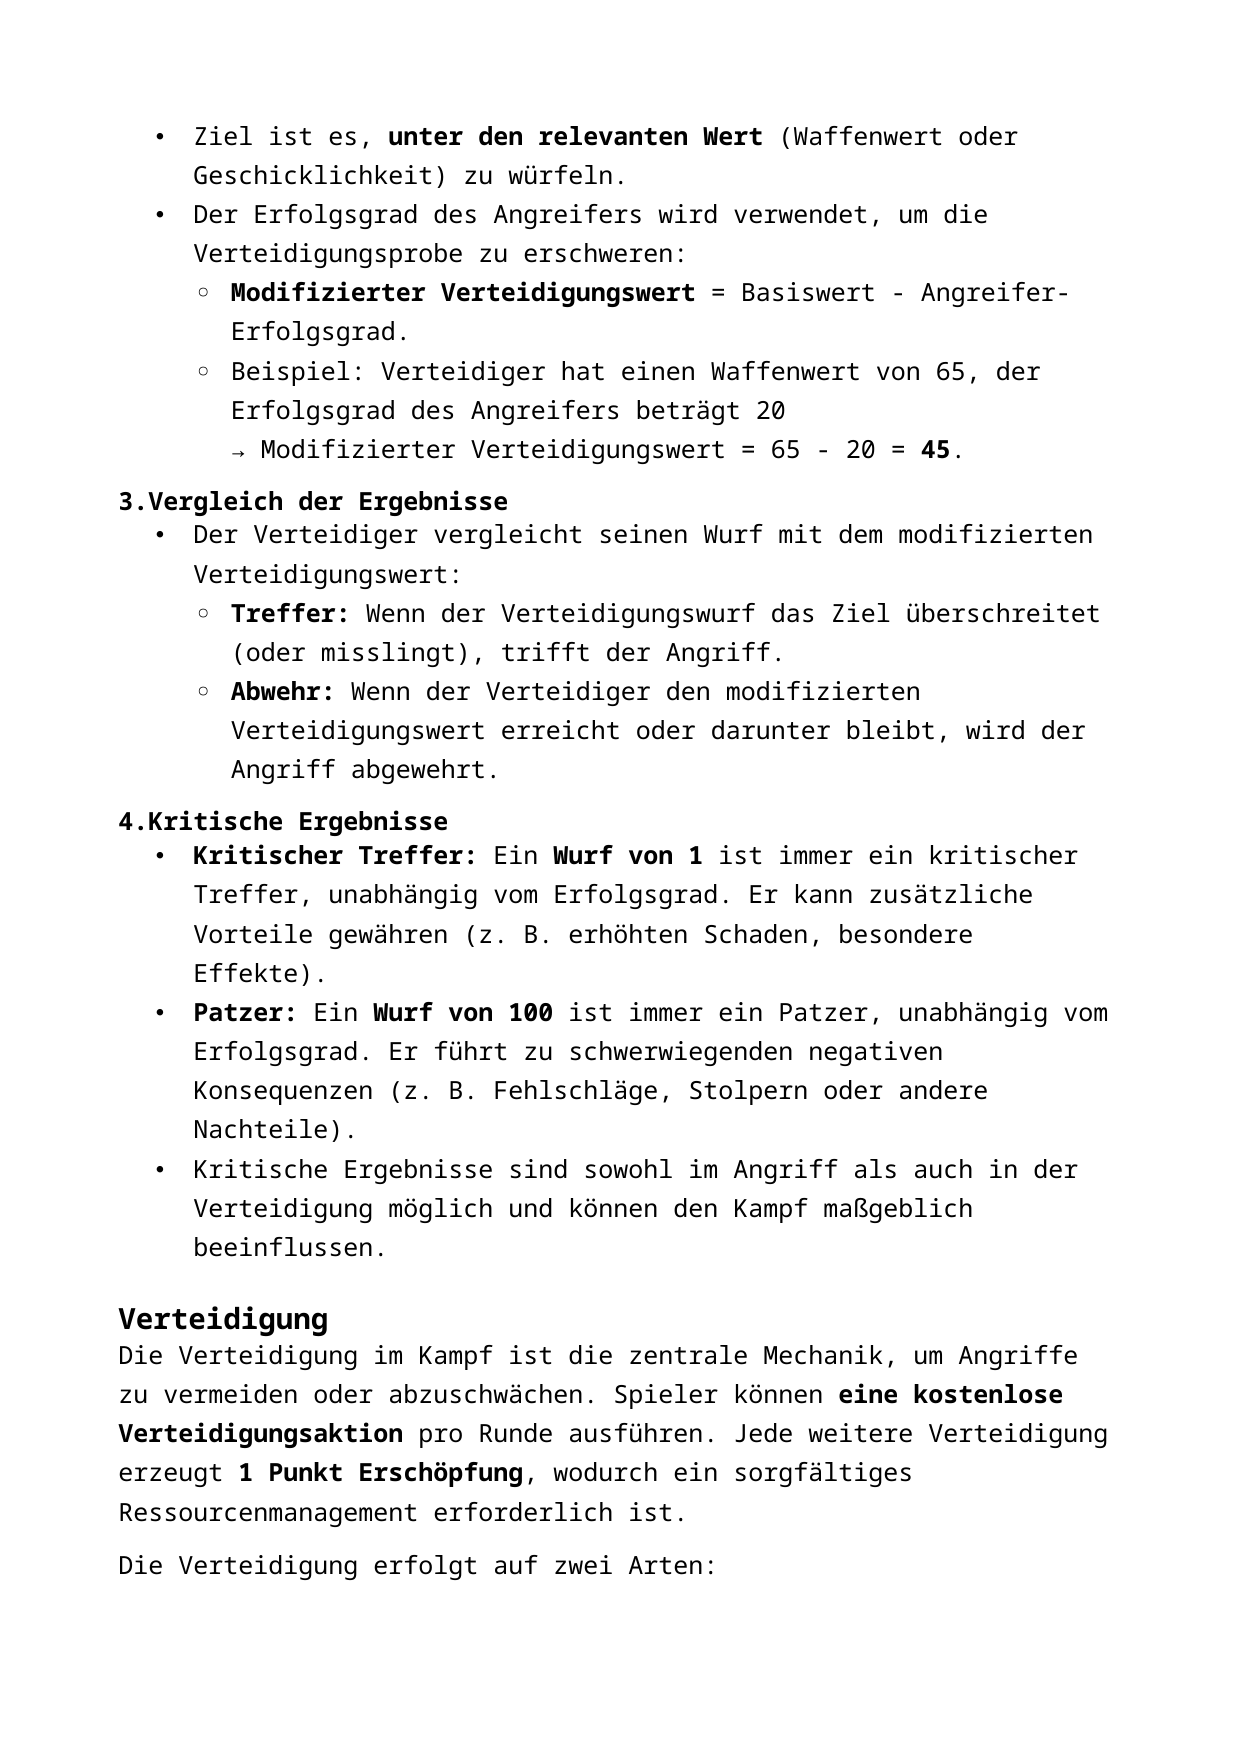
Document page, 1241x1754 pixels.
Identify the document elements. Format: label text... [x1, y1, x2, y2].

subtitle Verteidigung [118, 1298, 1122, 1338]
list Der Verteidiger vergleicht seinen Wurf mit dem modifizierten Verteidigungswert: [156, 517, 1122, 590]
list Beispiel: Verteidiger hat einen Waffenwert von 65, der Erfolgsgrad des Angreifers beträgt 20 → Modifizierter Verteidigungswert = 65 - 20 = 45. [193, 353, 1122, 466]
text Die Verteidigung im Kampf ist die zentrale Mechanik, um Angriffe zu vermeiden oder abzuschwächen. Spieler können eine kostenlose Verteidigungsaktion pro Runde ausführen. Jede weitere Verteidigung erzeugt 1 Punkt Erschöpfung, wodurch ein sorgfältiges Ressourcenmanagement erforderlich ist. [118, 1338, 1122, 1528]
subtitle Vergleich der Ergebnisse [118, 483, 1122, 517]
list Patzer: Ein Wurf von 100 ist immer ein Patzer, unabhängig vom Erfolgsgrad. Er führt zu schwerwiegenden negativen Konsequenzen (z. B. Fehlschläge, Stolpern oder andere Nachteile). [156, 994, 1122, 1146]
subtitle Kritische Ergebnisse [118, 804, 1122, 838]
list Modifizierter Verteidigungswert = Basiswert - Angreifer-Erfolgsgrad. [193, 275, 1122, 348]
list Ziel ist es, unter den relevanten Wert (Waffenwert oder Geschicklichkeit) zu würfeln. [156, 118, 1122, 191]
list Abwehr: Wenn der Verteidiger den modifizierten Verteidigungswert erreicht oder darunter bleibt, wird der Angriff abgewehrt. [193, 674, 1122, 786]
text Die Verteidigung erfolgt auf zwei Arten: [118, 1548, 1122, 1582]
list Treffer: Wenn der Verteidigungswurf das Ziel überschreitet (oder misslingt), trifft der Angriff. [193, 596, 1122, 669]
list Der Erfolgsgrad des Angreifers wird verwendet, um die Verteidigungsprobe zu erschweren: [156, 196, 1122, 270]
list Kritische Ergebnisse sind sowohl im Angriff als auch in der Verteidigung möglich und können den Kampf maßgeblich beeinflussen. [156, 1151, 1122, 1264]
list Kritischer Treffer: Ein Wurf von 1 ist immer ein kritischer Treffer, unabhängig vom Erfolgsgrad. Er kann zusätzliche Vorteile gewähren (z. B. erhöhten Schaden, besondere Effekte). [156, 838, 1122, 989]
